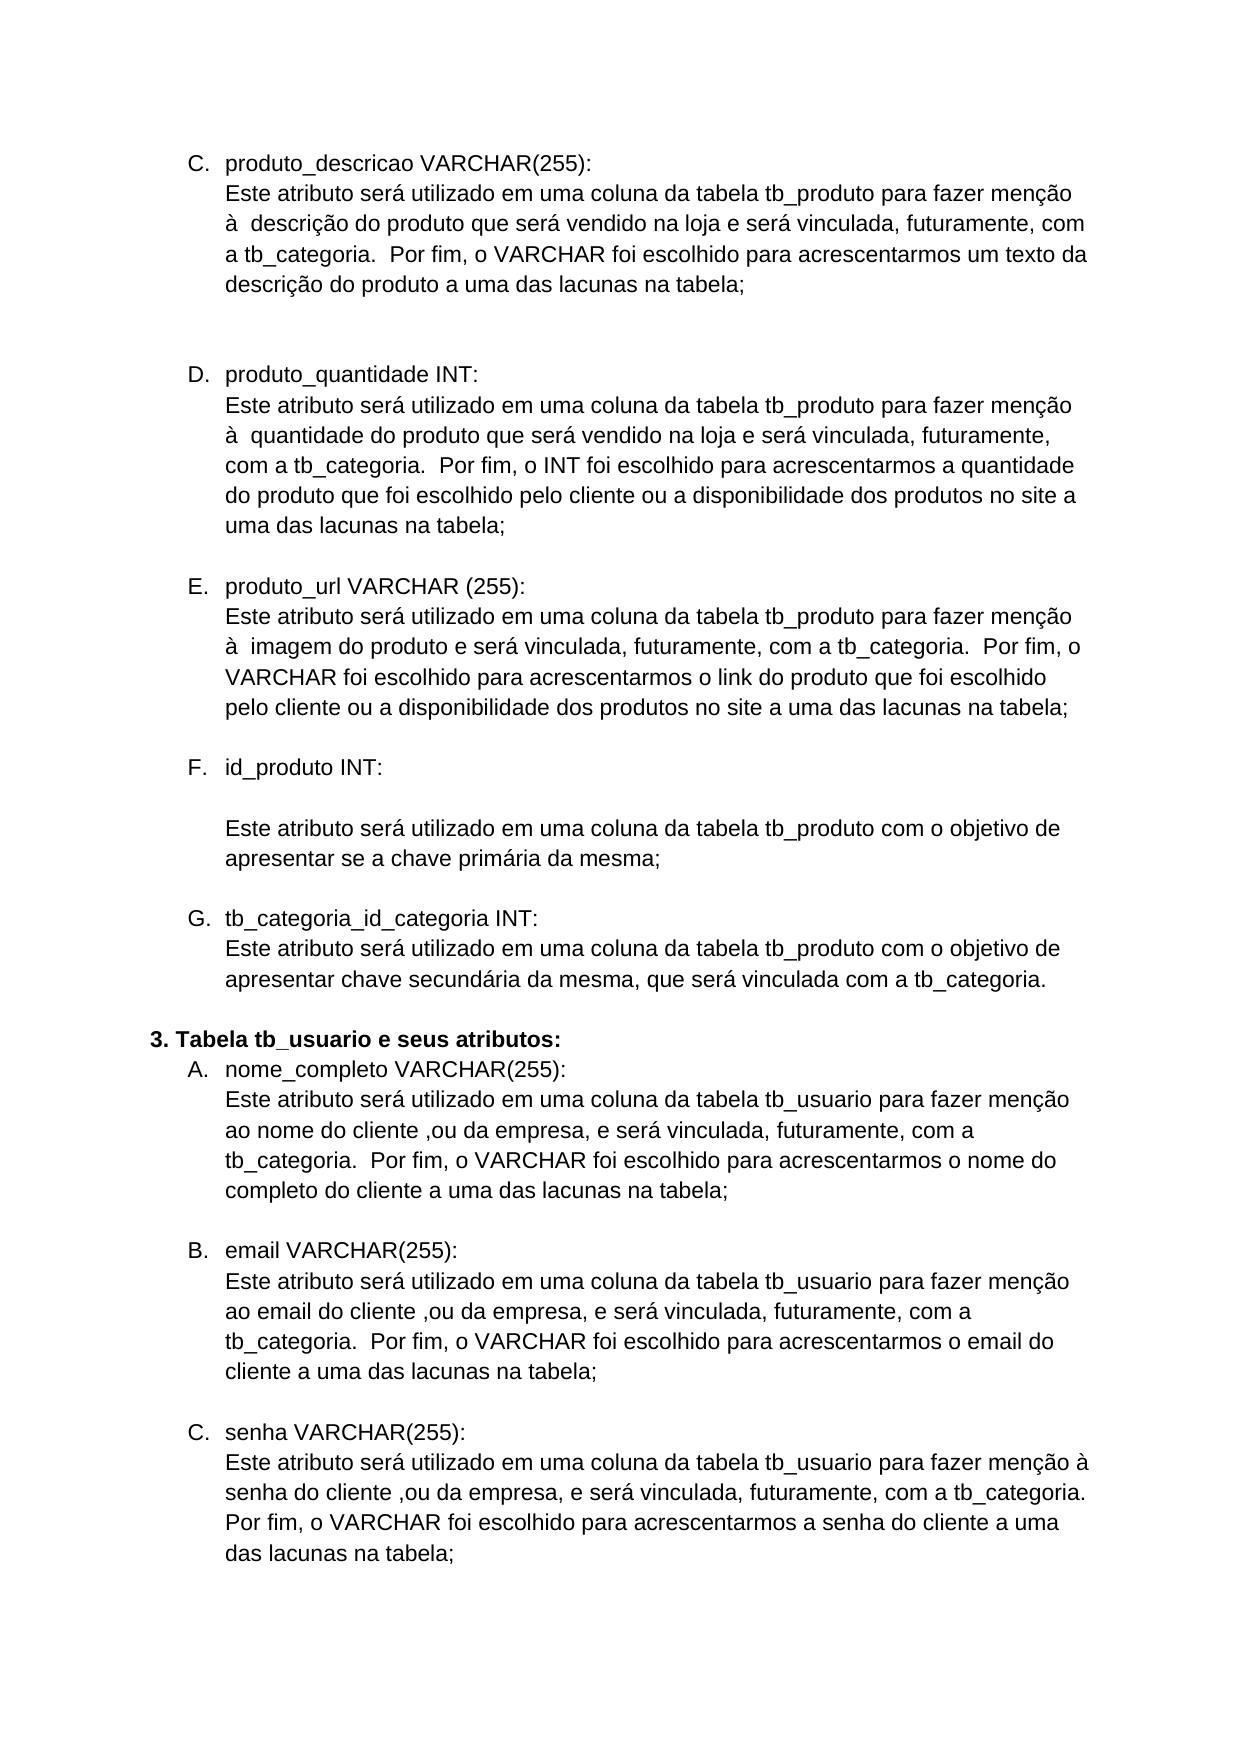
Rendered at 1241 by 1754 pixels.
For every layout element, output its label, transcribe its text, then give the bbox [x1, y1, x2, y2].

text Este atributo será utilizado em uma coluna da tabela tb_produto com o objetivo de apresentar se a chave primária da mesma; [225, 814, 1090, 871]
text Este atributo será utilizado em uma coluna da tabela tb_produto para fazer menção à imagem do produto e será vinculada, futuramente, com a tb_categoria. Por fim, o VARCHAR foi escolhido para acrescentarmos o link do produto que foi escolhido pelo cliente ou a disponibilidade dos produtos no site a uma das lacunas na tabela; [225, 603, 1090, 720]
list produto_quantidade INT: [187, 361, 1090, 388]
text 3. Tabela tb_usuario e seus atributos: [150, 1026, 1090, 1052]
list produto_url VARCHAR (255): [187, 573, 1090, 599]
text Este atributo será utilizado em uma coluna da tabela tb_usuario para fazer menção à senha do cliente ,ou da empresa, e será vinculada, futuramente, com a tb_categoria. Por fim, o VARCHAR foi escolhido para acrescentarmos a senha do cliente a uma das lacunas na tabela; [225, 1449, 1090, 1566]
list produto_descricao VARCHAR(255): [187, 150, 1090, 176]
text Este atributo será utilizado em uma coluna da tabela tb_produto para fazer menção à descrição do produto que será vendido na loja e será vinculada, futuramente, com a tb_categoria. Por fim, o VARCHAR foi escolhido para acrescentarmos um texto da descrição do produto a uma das lacunas na tabela; [225, 180, 1090, 297]
text Este atributo será utilizado em uma coluna da tabela tb_produto com o objetivo de apresentar chave secundária da mesma, que será vinculada com a tb_categoria. [225, 935, 1090, 992]
text Este atributo será utilizado em uma coluna da tabela tb_usuario para fazer menção ao nome do cliente ,ou da empresa, e será vinculada, futuramente, com a tb_categoria. Por fim, o VARCHAR foi escolhido para acrescentarmos o nome do completo do cliente a uma das lacunas na tabela; [225, 1086, 1090, 1203]
list email VARCHAR(255): [187, 1237, 1090, 1264]
list tb_categoria_id_categoria INT: [187, 905, 1090, 932]
list nome_completo VARCHAR(255): [187, 1056, 1090, 1083]
text Este atributo será utilizado em uma coluna da tabela tb_usuario para fazer menção ao email do cliente ,ou da empresa, e será vinculada, futuramente, com a tb_categoria. Por fim, o VARCHAR foi escolhido para acrescentarmos o email do cliente a uma das lacunas na tabela; [225, 1268, 1090, 1385]
list senha VARCHAR(255): [187, 1419, 1090, 1445]
list id_produto INT: [187, 754, 1090, 781]
text Este atributo será utilizado em uma coluna da tabela tb_produto para fazer menção à quantidade do produto que será vendido na loja e será vinculada, futuramente, com a tb_categoria. Por fim, o INT foi escolhido para acrescentarmos a quantidade do produto que foi escolhido pelo cliente ou a disponibilidade dos produtos no site a uma das lacunas na tabela; [225, 392, 1090, 539]
